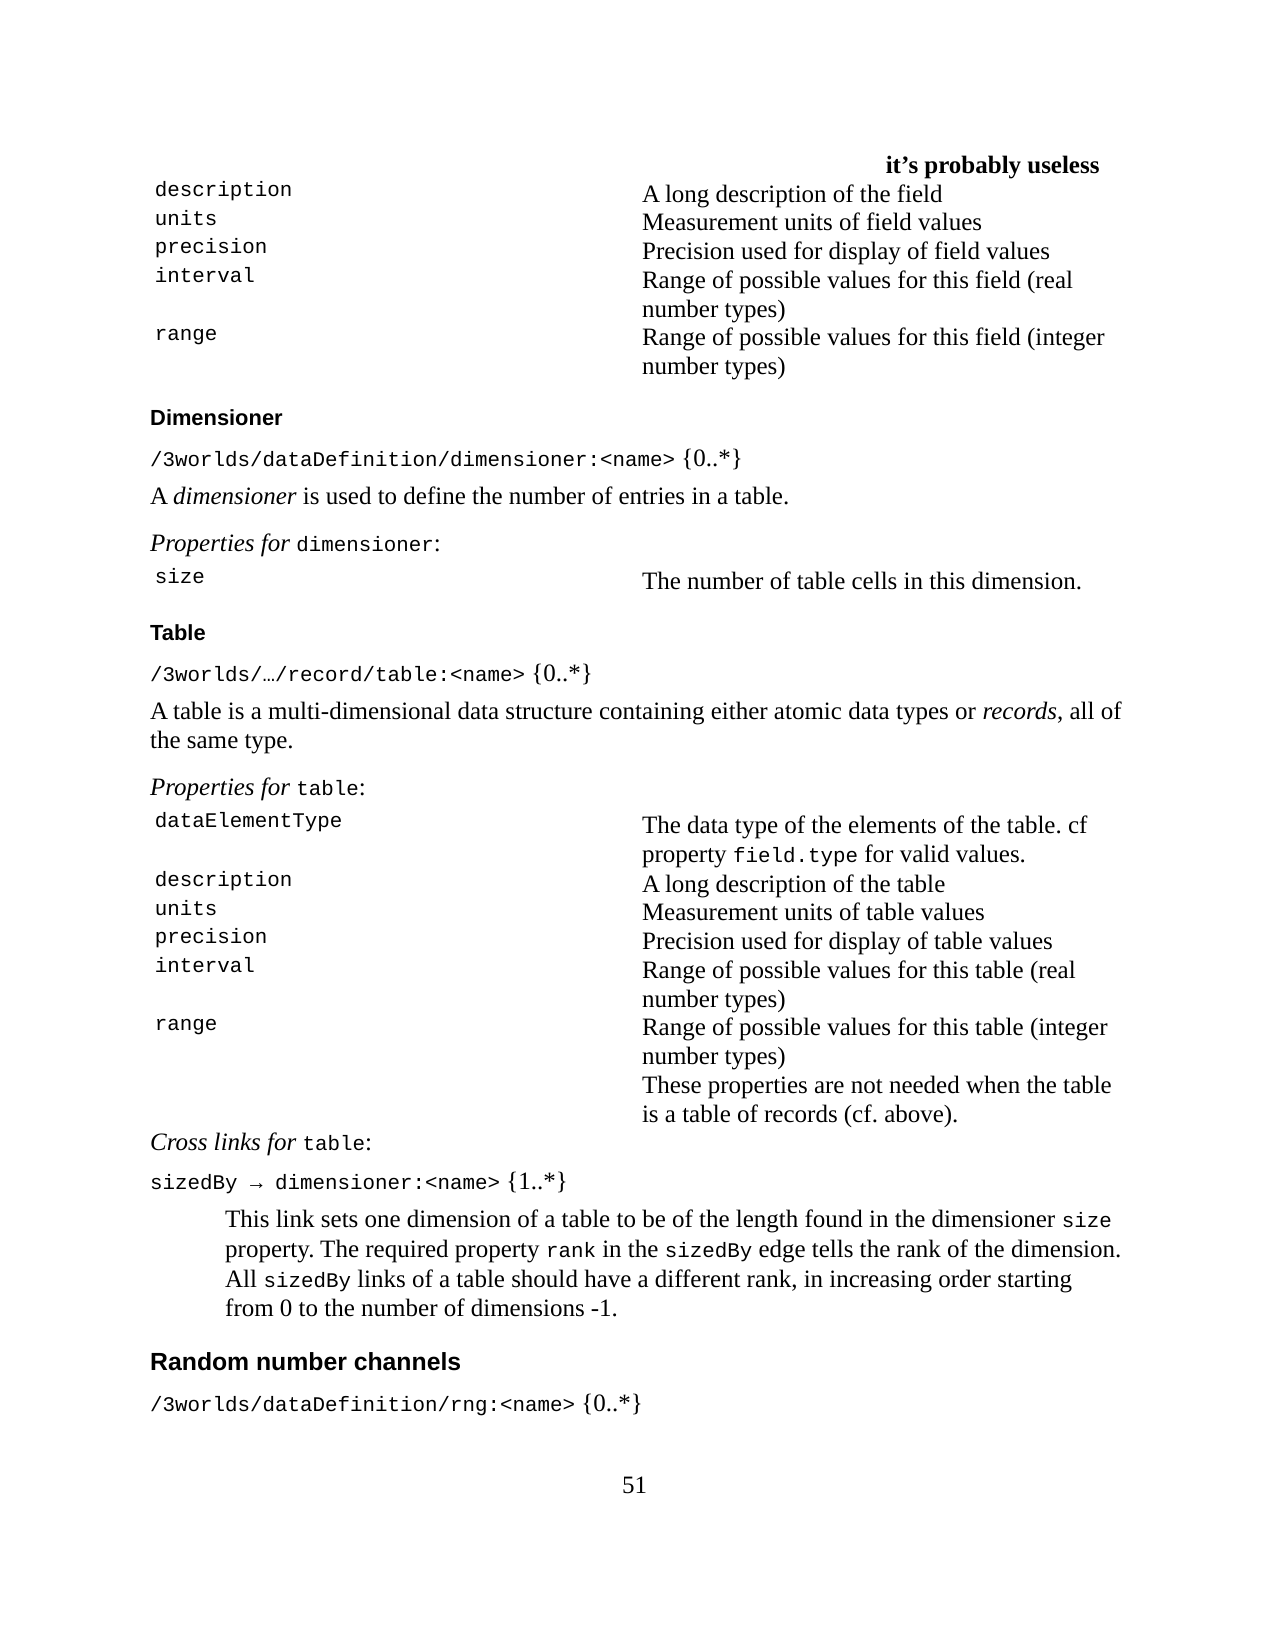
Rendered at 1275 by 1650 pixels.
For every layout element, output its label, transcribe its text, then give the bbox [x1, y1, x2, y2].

table_cell Range of possible values for this field (integer number types) [638, 323, 1125, 380]
table_header These properties are not needed when the table is a table of records (cf. above). [638, 1070, 1125, 1127]
text This link sets one dimension of a table to be of the length found in the dimensioner size property. The required property rank in the sizedBy edge tells the rank of the dimension. All sizedBy links of a table should have a different rank, in increasing order starting from 0 to the number of dimensions -1. [225, 1204, 1125, 1322]
table_cell range [150, 1013, 637, 1070]
table_cell A long description of the field [638, 179, 1125, 207]
table_header dataElementType [150, 810, 637, 869]
table_header size [150, 566, 637, 595]
text Properties for table: [150, 772, 1125, 801]
text A dimensioner is used to define the number of entries in a table. [150, 481, 1125, 510]
table_cell Range of possible values for this field (real number types) [638, 265, 1125, 322]
table_cell Measurement units of table values [638, 898, 1125, 926]
text /3worlds/…​/record/table:<name> {0..*} [150, 658, 1125, 687]
table_cell range [150, 323, 637, 380]
table_cell interval [150, 955, 637, 1012]
subtitle Dimensioner [150, 405, 1125, 430]
table_cell Precision used for display of field values [638, 236, 1125, 265]
table_cell Range of possible values for this table (real number types) [638, 955, 1125, 1012]
text /3worlds/dataDefinition/dimensioner:<name> {0..*} [150, 443, 1125, 472]
table_cell Precision used for display of table values [638, 926, 1125, 955]
table_cell units [150, 898, 637, 926]
table_cell units [150, 208, 637, 236]
subtitle Table [150, 620, 1125, 645]
table_cell interval [150, 265, 637, 322]
table_cell Range of possible values for this table (integer number types) [638, 1013, 1125, 1070]
table_cell precision [150, 926, 637, 955]
text /3worlds/dataDefinition/rng:<name> {0..*} [150, 1388, 1125, 1418]
table_cell description [150, 179, 637, 207]
table_cell A long description of the table [638, 869, 1125, 897]
text sizedBy → dimensioner:<name> {1..*} [150, 1166, 1125, 1196]
table_cell precision [150, 236, 637, 265]
table_cell it’s probably useless [881, 150, 1125, 179]
subtitle Random number channels [150, 1347, 1125, 1376]
table_cell Measurement units of field values [638, 208, 1125, 236]
text Properties for dimensioner: [150, 528, 1125, 557]
table_cell description [150, 869, 637, 897]
table_header The data type of the elements of the table. cf property field.type for valid values. [638, 810, 1125, 869]
text A table is a multi-dimensional data structure containing either atomic data types or records, all of the same type. [150, 696, 1125, 754]
text Cross links for table: [150, 1127, 1125, 1157]
table_cell [638, 150, 881, 179]
table_header [150, 150, 637, 179]
table_header [150, 1070, 637, 1127]
table_header The number of table cells in this dimension. [638, 566, 1125, 595]
